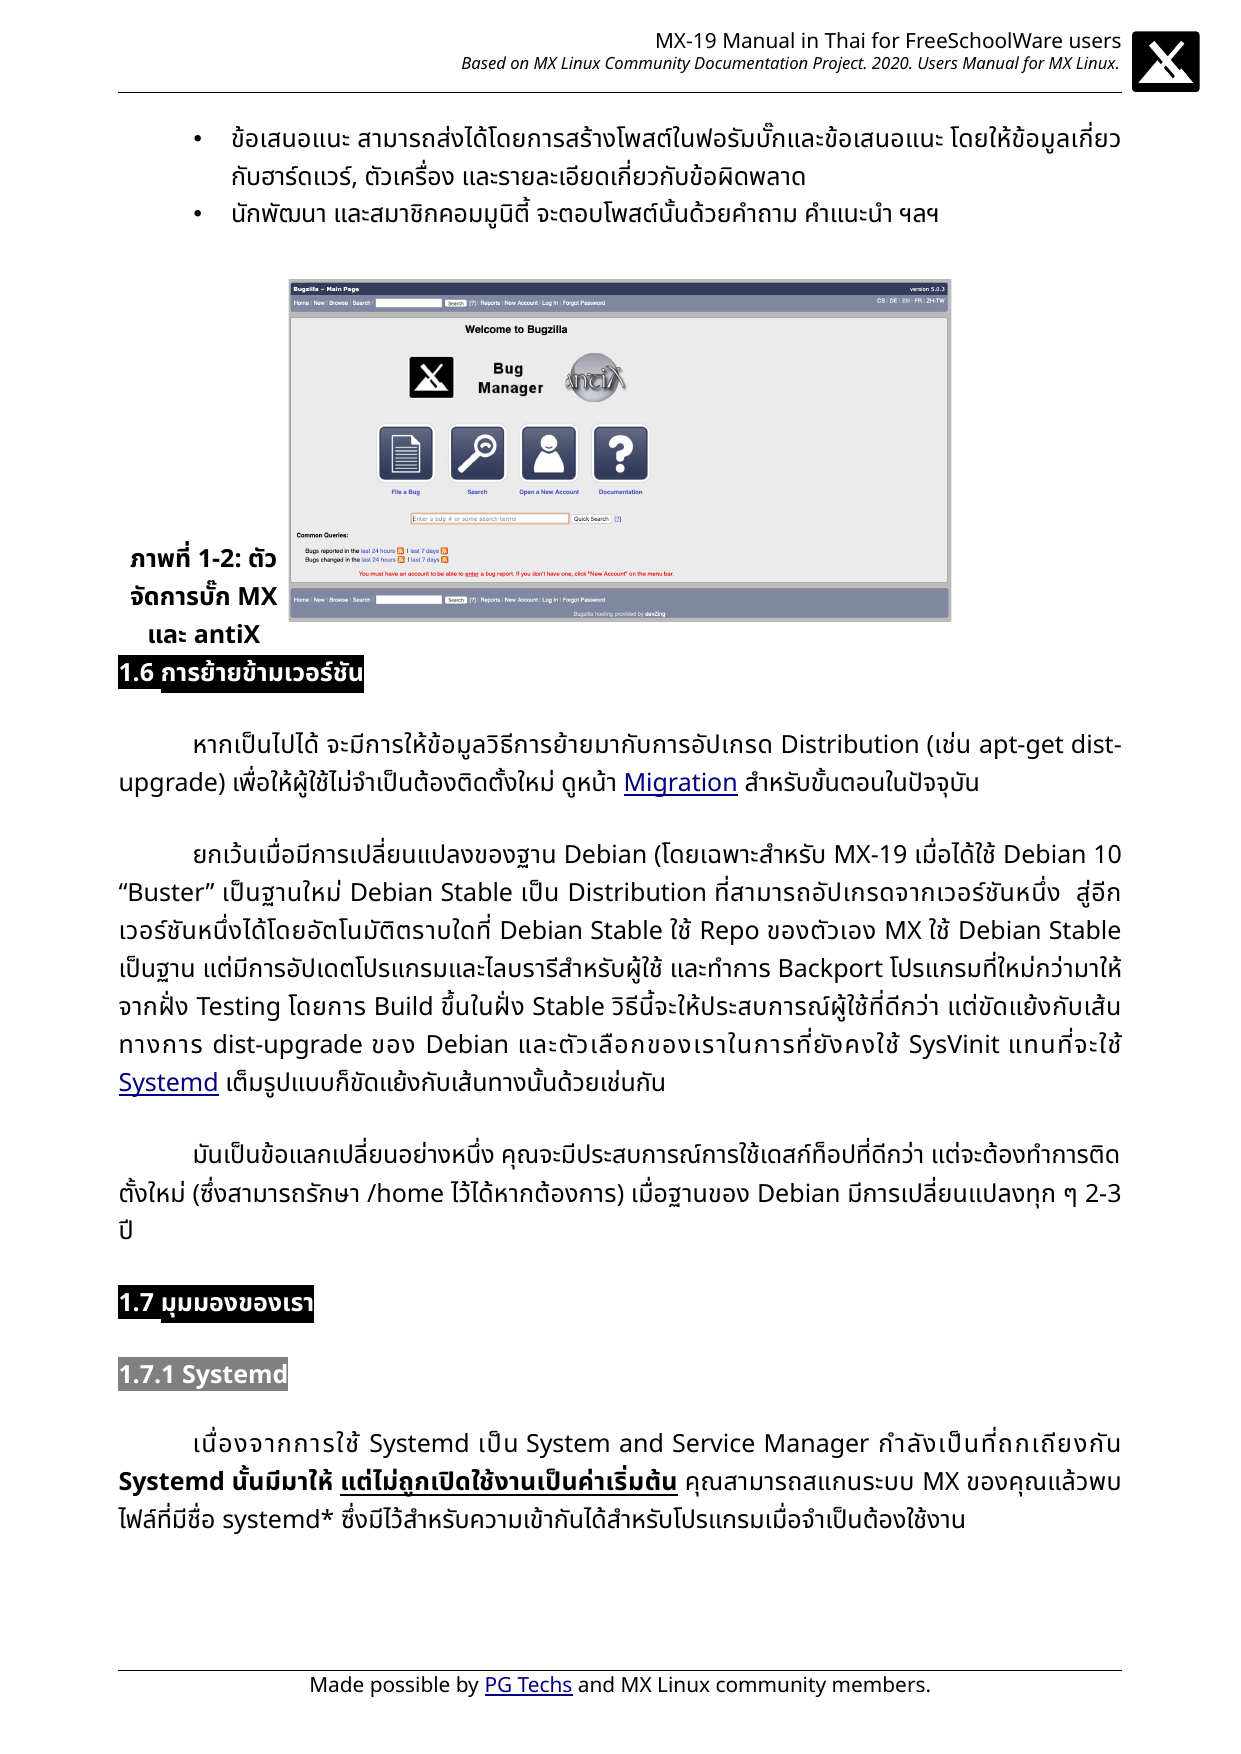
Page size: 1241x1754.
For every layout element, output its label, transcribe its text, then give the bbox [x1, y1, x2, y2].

text 1.7.1 Systemd [118, 1357, 1122, 1391]
picture [288, 279, 952, 622]
text ยกเว้นเมื่อมีการเปลี่ยนแปลงของฐาน Debian (โดยเฉพาะสำหรับ MX-19 เมื่อได้ใช้ Debian 10 “Buster” เป็นฐานใหม่ Debian Stable เป็น Distribution ที่สามารถอัปเกรดจากเวอร์ชันหนึ่ง สู่อีกเวอร์ชันหนึ่งได้โดยอัตโนมัติตราบใดที่ Debian Stable ใช้ Repo ของตัวเอง MX ใช้ Debian Stable เป็นฐาน แต่มีการอัปเดตโปรแกรมและไลบรารีสำหรับผู้ใช้ และทำการ Backport โปรแกรมที่ใหม่กว่ามาให้จากฝั่ง Testing โดยการ Build ขึ้นในฝั่ง Stable วิธีนี้จะให้ประสบการณ์ผู้ใช้ที่ดีกว่า แต่ขัดแย้งกับเส้นทางการ dist-upgrade ของ Debian และตัวเลือกของเราในการที่ยังคงใช้ SysVinit แทนที่จะใช้ Systemd เต็มรูปแบบก็ขัดแย้งกับเส้นทางนั้นด้วยเช่นกัน [118, 837, 1122, 1103]
list นักพัฒนา และสมาชิกคอมมูนิตี้ จะตอบโพสต์นั้นด้วยคำถาม คำแนะนำ ฯลฯ [193, 196, 1122, 234]
list ข้อเสนอแนะ สามารถส่งได้โดยการสร้างโพสต์ในฟอรัมบั๊กและข้อเสนอแนะ โดยให้ข้อมูลเกี่ยวกับฮาร์ดแวร์, ตัวเครื่อง และรายละเอียดเกี่ยวกับข้อผิดพลาด [193, 121, 1122, 196]
text เนื่องจากการใช้ Systemd เป็นSystem and Service Manager กำลังเป็นที่ถกเถียงกัน Systemd นั้นมีมาให้ แต่ไม่ถูกเปิดใช้งานเป็นค่าเริ่มต้น คุณสามารถสแกนระบบ MX ของคุณแล้วพบไฟล์ที่มีชื่อ systemd* ซึ่งมีไว้สำหรับความเข้ากันได้สำหรับโปรแกรมเมื่อจำเป็นต้องใช้งาน [118, 1425, 1122, 1539]
text 1.7 มุมมองของเรา [118, 1285, 1122, 1323]
text มันเป็นข้อแลกเปลี่ยนอย่างหนึ่ง คุณจะมีประสบการณ์การใช้เดสก์ท็อปที่ดีกว่า แต่จะต้องทำการติดตั้งใหม่ (ซึ่งสามารถรักษา /home ไว้ได้หากต้องการ) เมื่อฐานของ Debian มีการเปลี่ยนแปลงทุก ๆ 2-3 ปี [118, 1137, 1122, 1251]
text 1.6 การย้ายข้ามเวอร์ชัน [118, 655, 1122, 693]
text ภาพที่ 1-2: ตัวจัดการบั๊ก MX และ antiX [118, 541, 1122, 655]
text หากเป็นไปได้ จะมีการให้ข้อมูลวิธีการย้ายมากับการอัปเกรด Distribution (เช่น apt-get dist-upgrade) เพื่อให้ผู้ใช้ไม่จำเป็นต้องติดตั้งใหม่ ดูหน้า Migration สำหรับขั้นตอนในปัจจุบัน [118, 727, 1122, 803]
